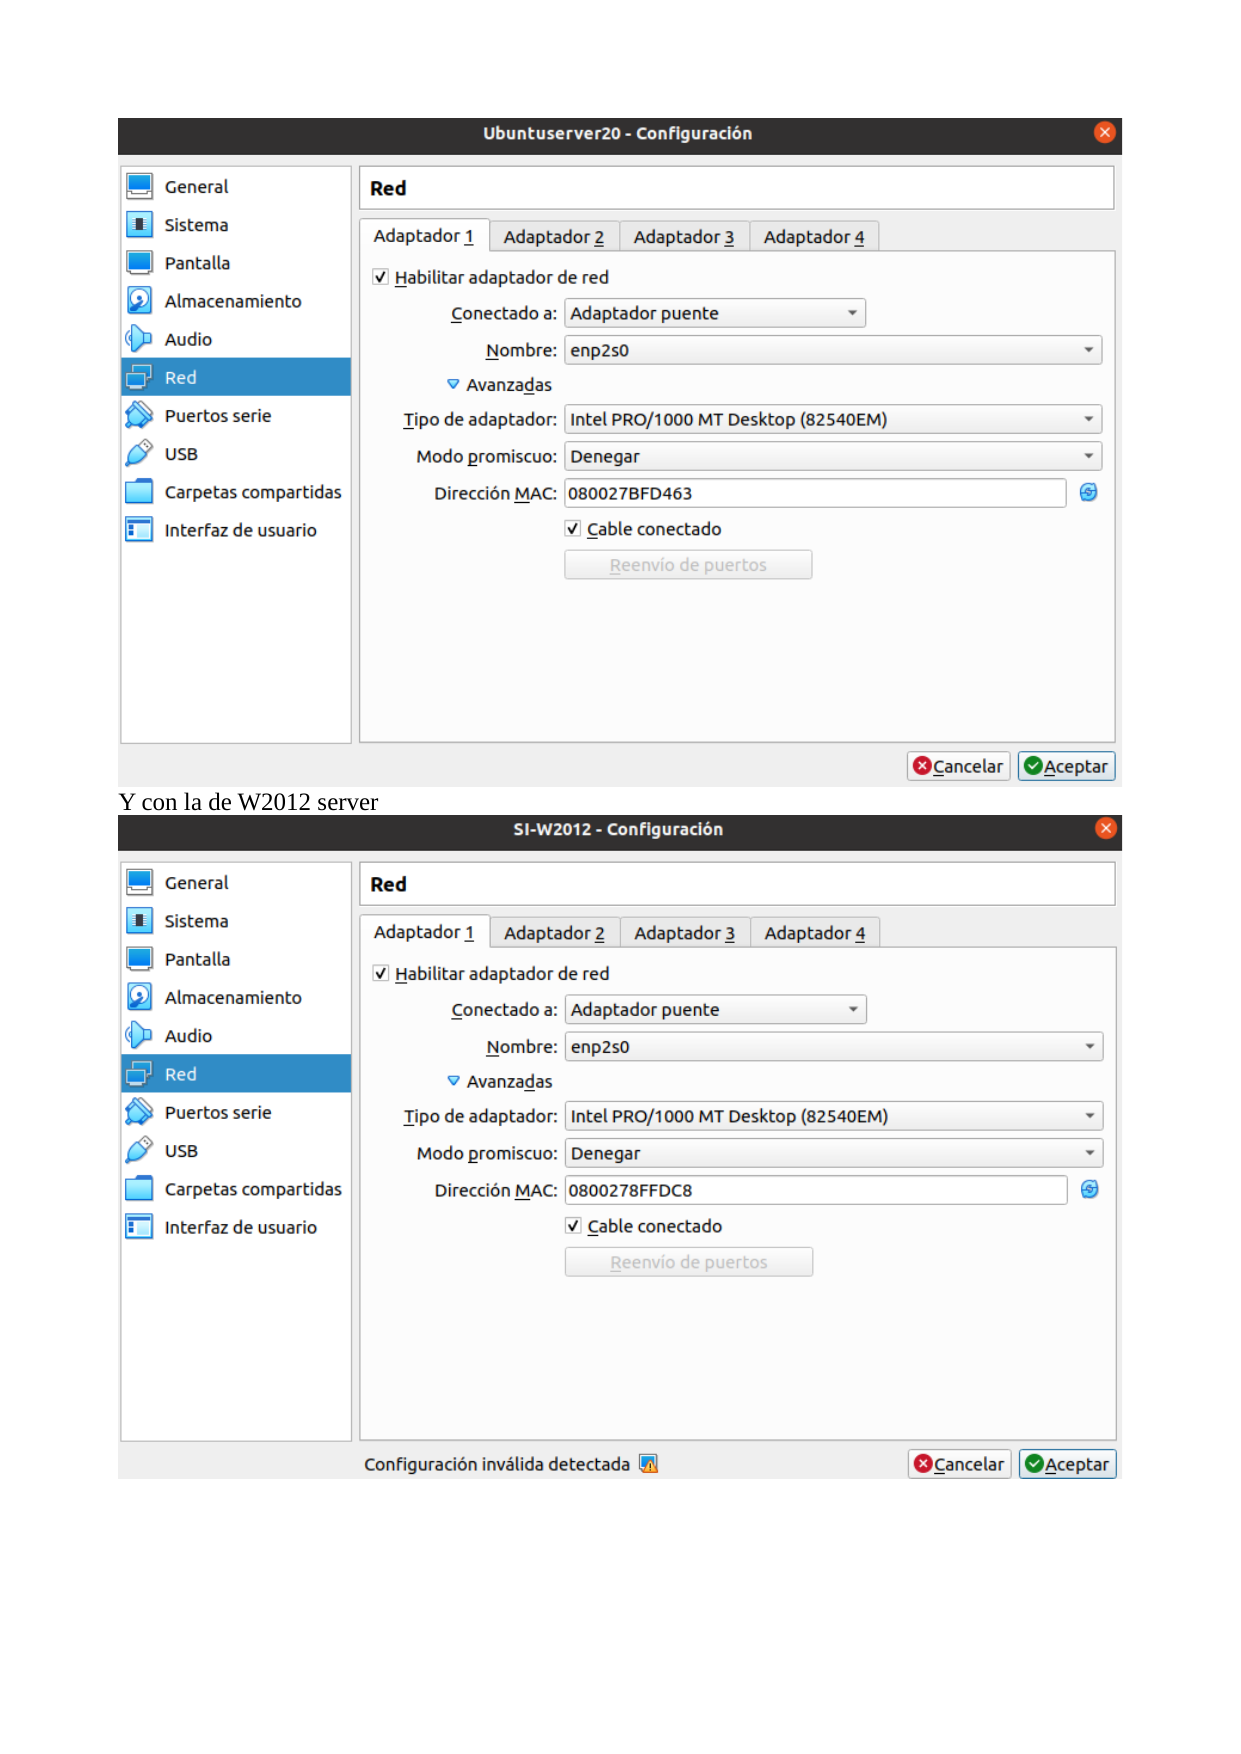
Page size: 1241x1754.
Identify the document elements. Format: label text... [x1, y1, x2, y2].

text Y con la de W2012 server [118, 787, 1122, 815]
picture [118, 815, 1123, 1479]
picture [118, 118, 1123, 787]
